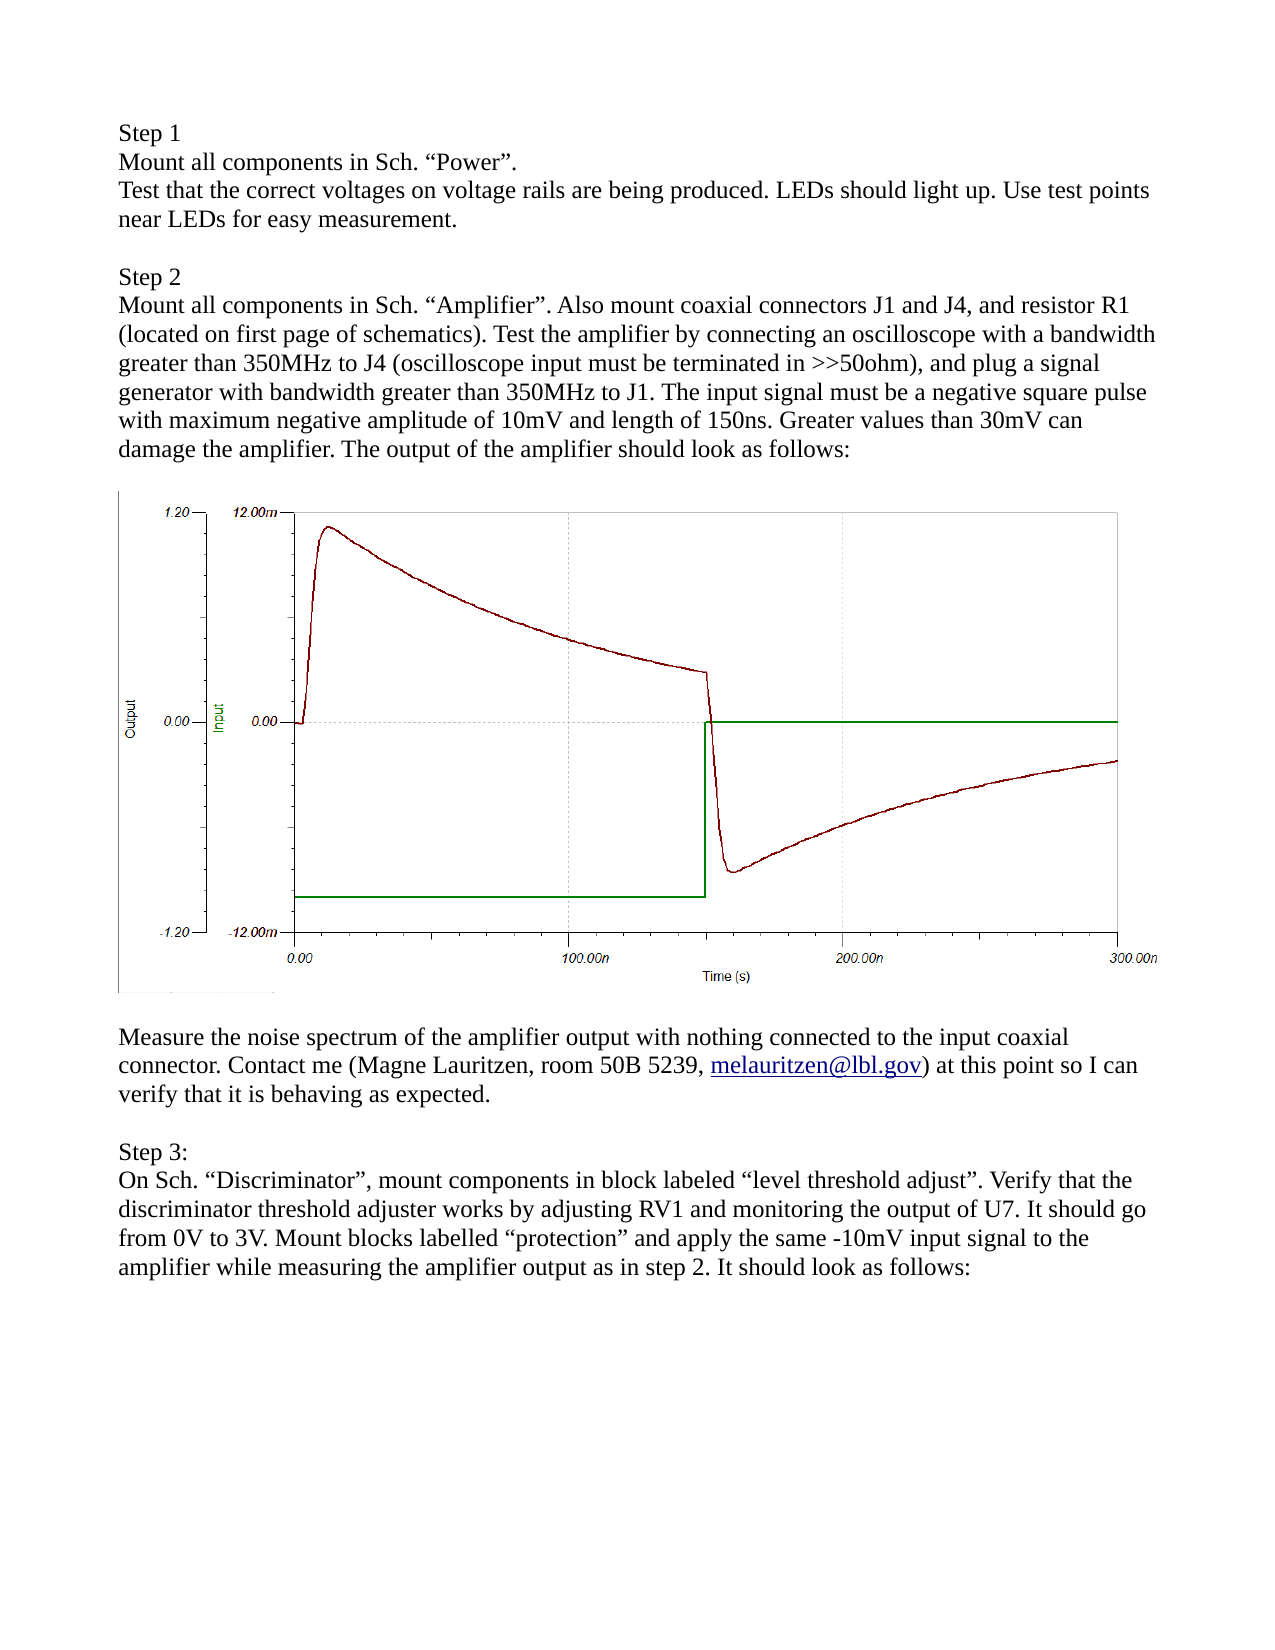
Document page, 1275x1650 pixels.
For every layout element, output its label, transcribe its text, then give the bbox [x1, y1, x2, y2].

text On Sch. “Discriminator”, mount components in block labeled “level threshold adjust”. Verify that the discriminator threshold adjuster works by adjusting RV1 and monitoring the output of U7. It should go from 0V to 3V. Mount blocks labelled “protection” and apply the same -10mV input signal to the amplifier while measuring the amplifier output as in step 2. It should look as follows: [118, 1166, 1157, 1281]
text Step 2 [118, 262, 1157, 291]
picture [118, 491, 1157, 993]
text Measure the noise spectrum of the amplifier output with nothing connected to the input coaxial connector. Contact me (Magne Lauritzen, room 50B 5239, melauritzen@lbl.gov) at this point so I can verify that it is behaving as expected. [118, 1022, 1157, 1108]
text Mount all components in Sch. “Amplifier”. Also mount coaxial connectors J1 and J4, and resistor R1 (located on first page of schematics). Test the amplifier by connecting an oscilloscope with a bandwidth greater than 350MHz to J4 (oscilloscope input must be terminated in >>50ohm), and plug a signal generator with bandwidth greater than 350MHz to J1. The input signal must be a negative square pulse with maximum negative amplitude of 10mV and length of 150ns. Greater values than 30mV can damage the amplifier. The output of the amplifier should look as follows: [118, 291, 1157, 463]
text Mount all components in Sch. “Power”. [118, 147, 1157, 176]
text Test that the correct voltages on voltage rails are being produced. LEDs should light up. Use test points near LEDs for easy measurement. [118, 176, 1157, 233]
text Step 3: [118, 1137, 1157, 1166]
text Step 1 [118, 118, 1157, 147]
